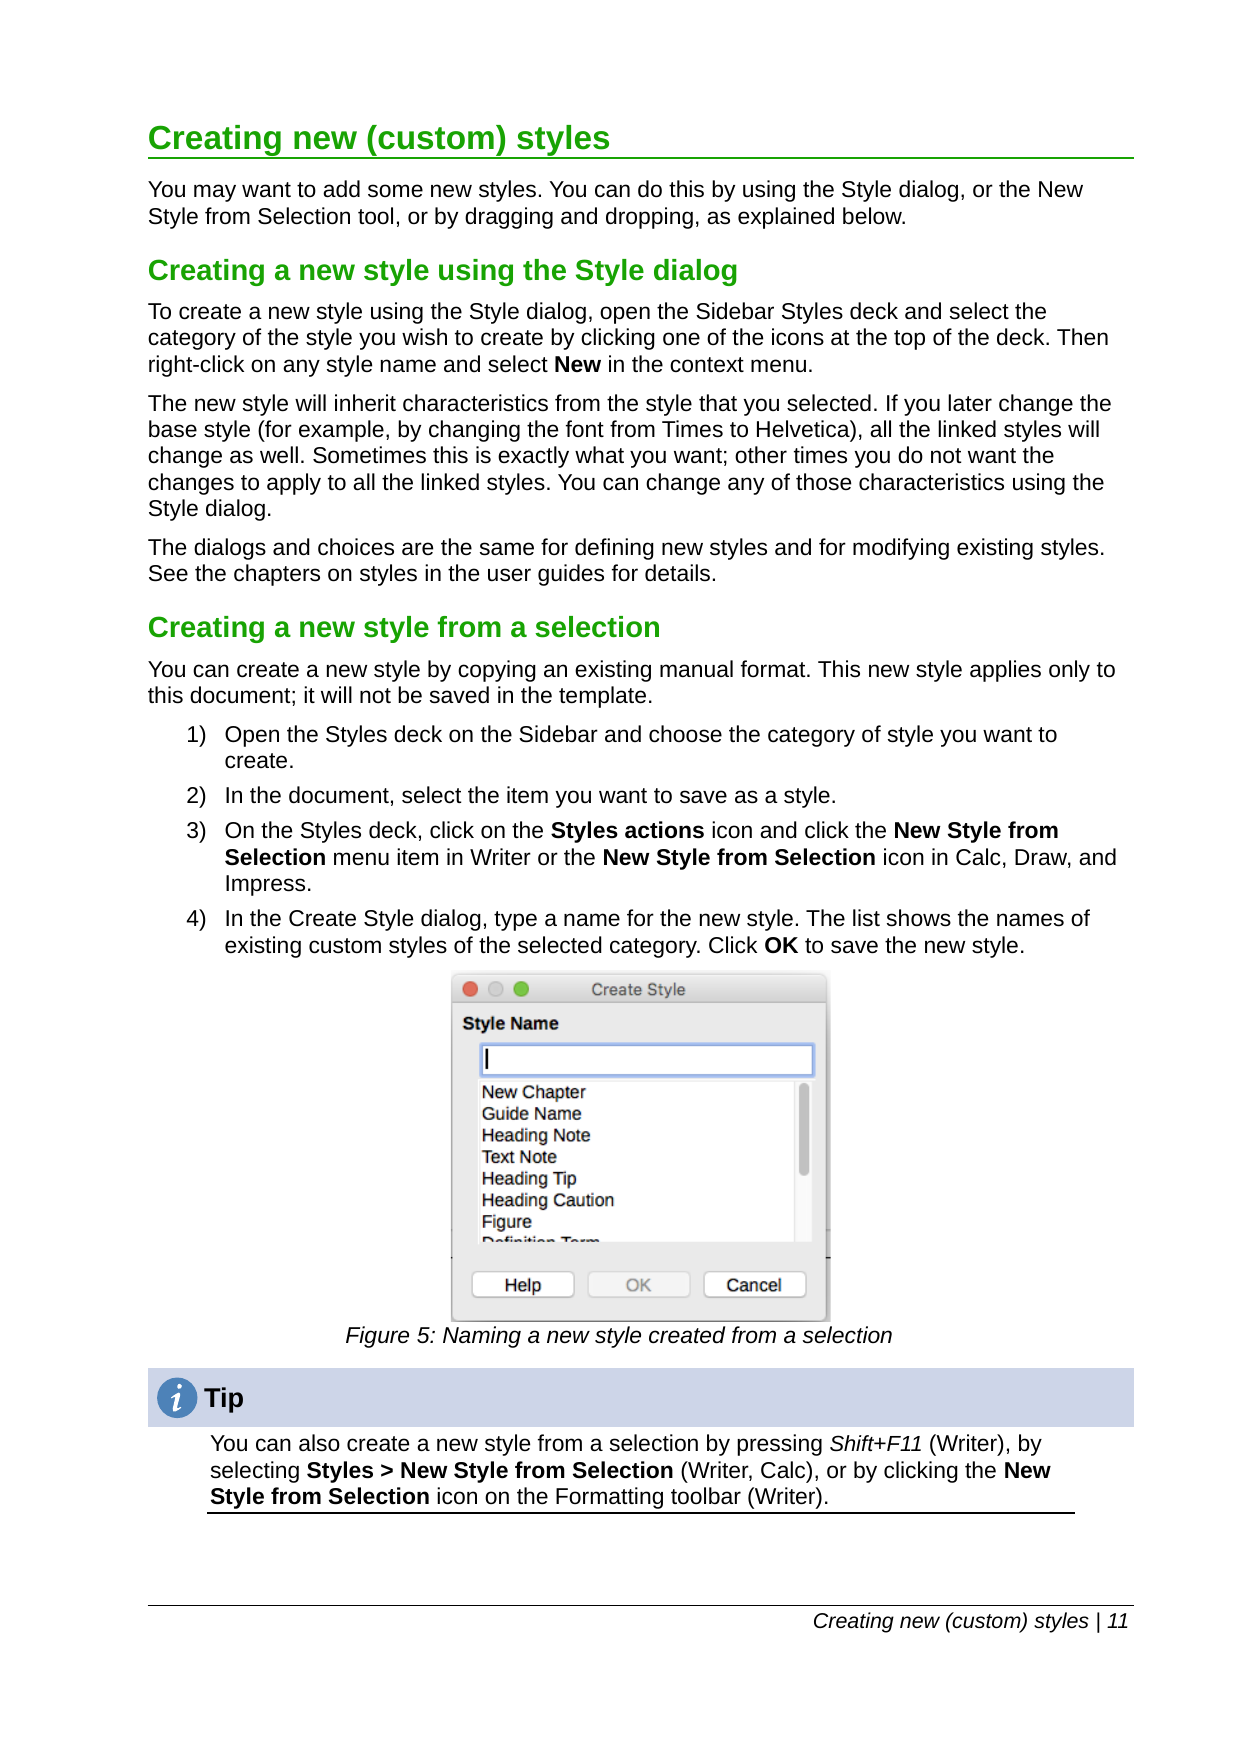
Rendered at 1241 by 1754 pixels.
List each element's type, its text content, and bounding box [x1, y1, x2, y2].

text To create a new style using the Style dialog, open the Sidebar Styles deck and select the category of the style you wish to create by clicking one of the icons at the top of the deck. Then right-click on any style name and select New in the context menu. [148, 298, 1134, 377]
text You can also create a new style from a selection by pressing Shift+F11 (Writer), by selecting Styles > New Style from Selection (Writer, Calc), or by clicking the New Style from Selection icon on the Formatting toolbar (Writer). [207, 1427, 1075, 1512]
subtitle Creating a new style using the Style dialog [148, 253, 1134, 286]
subtitle Tip [148, 1368, 1134, 1427]
text Figure 5: Naming a new style created from a selection [345, 970, 936, 1348]
text You may want to add some new styles. You can do this by using the Style dialog, or the New Style from Selection tool, or by dragging and dropping, as explained below. [148, 176, 1134, 229]
list On the Styles deck, click on the Styles actions icon and click the New Style from Selection menu item in Writer or the New Style from Selection icon in Calc, Draw, and Impress. [207, 817, 1134, 897]
text You can create a new style by copying an existing manual format. This new style applies only to this document; it will not be saved in the template. [148, 656, 1134, 708]
list In the document, select the item you want to save as a style. [207, 782, 1134, 809]
subtitle Creating new (custom) styles [148, 118, 1134, 157]
list Open the Styles deck on the Sidebar and choose the category of style you want to create. [207, 721, 1134, 773]
picture [450, 970, 831, 1322]
text The dialogs and choices are the same for defining new styles and for modifying existing styles. See the chapters on styles in the user guides for details. [148, 534, 1134, 587]
subtitle Creating a new style from a selection [148, 610, 1134, 644]
list In the Create Style dialog, type a name for the new style. The list shows the names of existing custom styles of the selected category. Click OK to save the new style. [207, 905, 1134, 958]
text The new style will inherit characteristics from the style that you selected. If you later change the base style (for example, by changing the font from Times to Helvetica), all the linked styles will change as well. Sometimes this is exactly what you want; other times you do not want the changes to apply to all the linked styles. You can change any of those characteristics using the Style dialog. [148, 389, 1134, 521]
